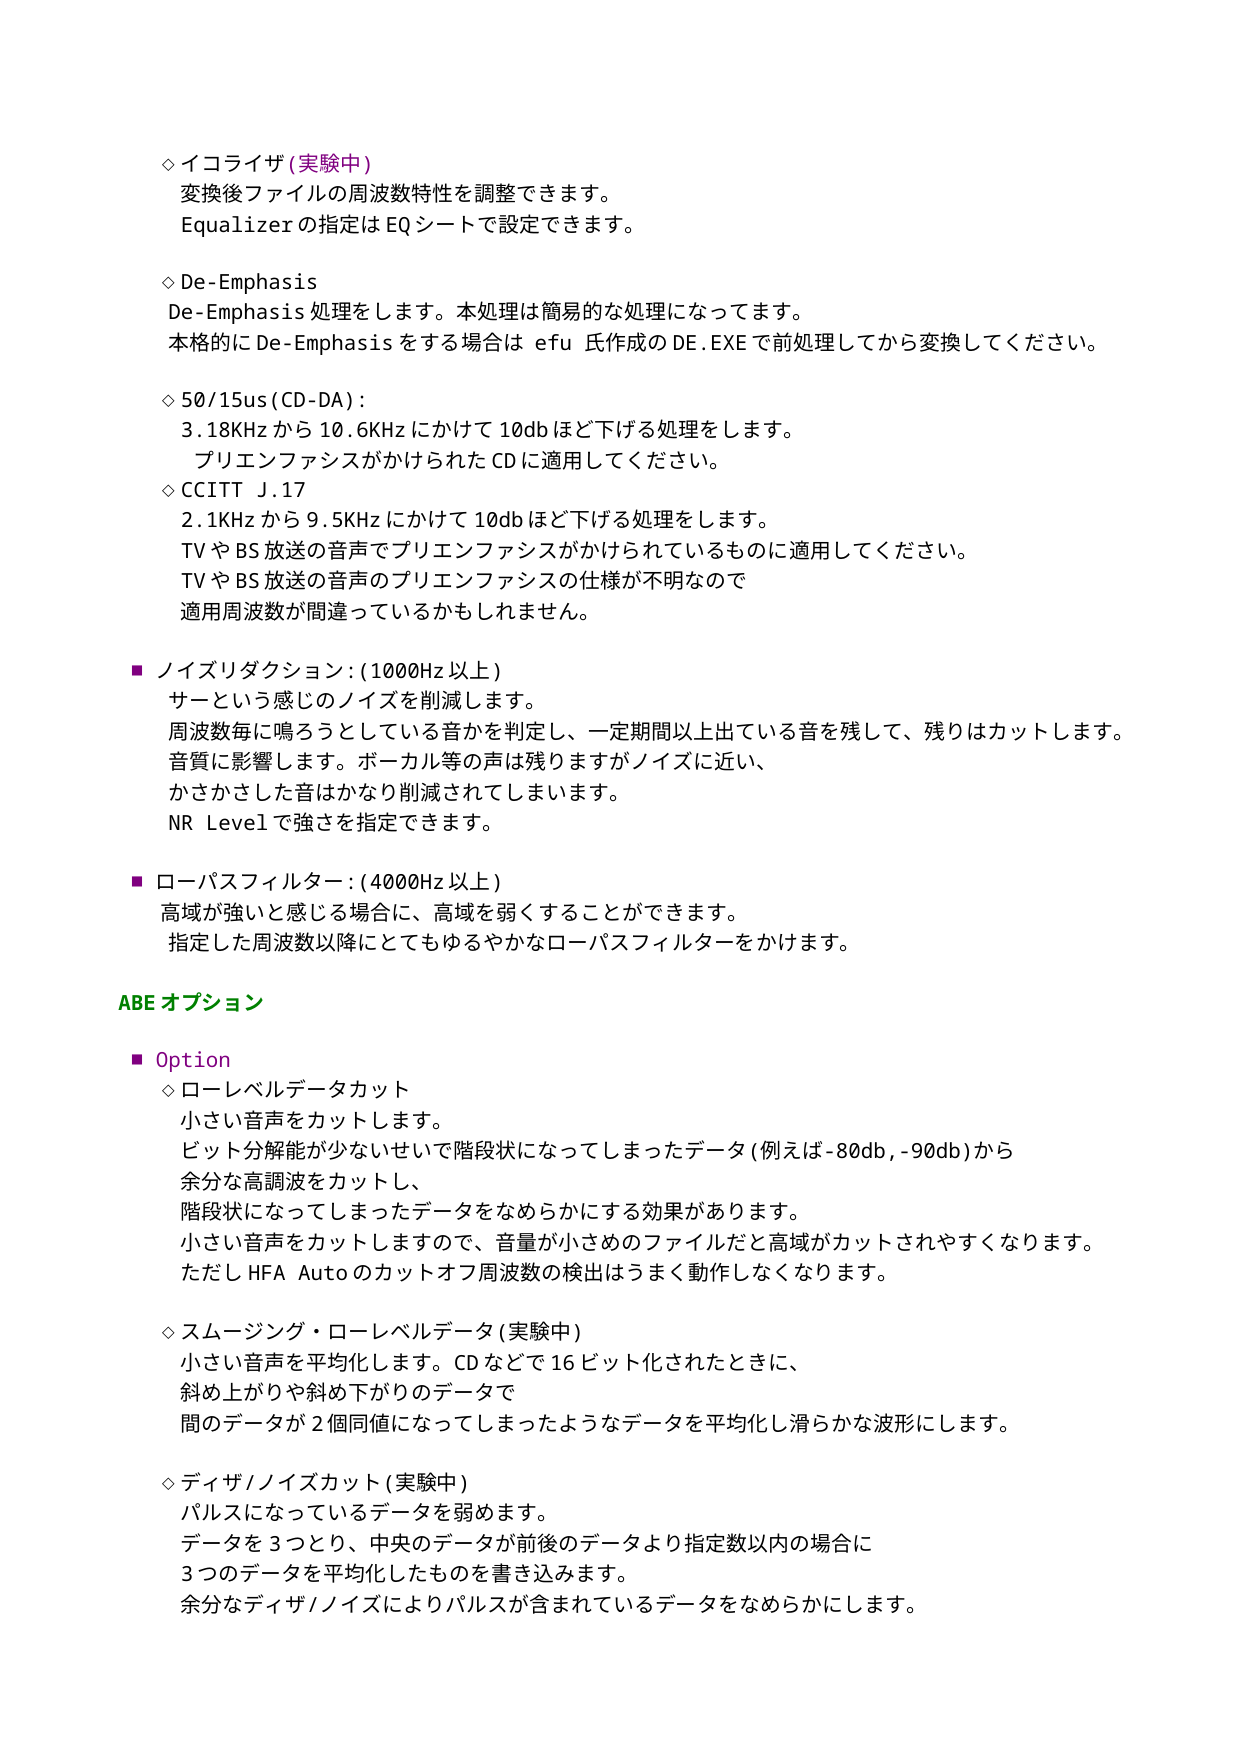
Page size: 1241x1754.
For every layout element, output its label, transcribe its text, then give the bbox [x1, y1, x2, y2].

text ◇スムージング・ローレベルデータ(実験中) [118, 1315, 1122, 1346]
text 周波数毎に鳴ろうとしている音かを判定し、一定期間以上出ている音を残して、残りはカットします。 [118, 715, 1122, 745]
text ◇50/15us(CD-DA): [118, 385, 1122, 413]
text 余分なディザ/ノイズによりパルスが含まれているデータをなめらかにします。 [118, 1588, 1122, 1618]
text サーという感じのノイズを削減します。 [118, 684, 1122, 715]
text TVやBS放送の音声でプリエンファシスがかけられているものに適用してください。 [118, 533, 1122, 564]
text 小さい音声をカットしますので、音量が小さめのファイルだと高域がカットされやすくなります。 [118, 1226, 1122, 1256]
text プリエンファシスがかけられたCDに適用してください。 [118, 444, 1122, 474]
text Equalizerの指定はEQシートで設定できます。 [118, 208, 1122, 238]
text 間のデータが2個同値になってしまったようなデータを平均化し滑らかな波形にします。 [118, 1407, 1122, 1437]
text ビット分解能が少ないせいで階段状になってしまったデータ(例えば-80db,-90db)から [118, 1134, 1122, 1164]
text 高域が強いと感じる場合に、高域を弱くすることができます。 [118, 896, 1122, 926]
text ABEオプション [118, 985, 1122, 1016]
text 小さい音声をカットします。 [118, 1103, 1122, 1134]
text 3.18KHzから10.6KHzにかけて10dbほど下げる処理をします。 [118, 413, 1122, 444]
text ◇ディザ/ノイズカット(実験中) [118, 1466, 1122, 1496]
text 余分な高調波をカットし、 [118, 1164, 1122, 1195]
text 変換後ファイルの周波数特性を調整できます。 [118, 177, 1122, 208]
text パルスになっているデータを弱めます。 [118, 1496, 1122, 1527]
text ■ ノイズリダクション:(1000Hz以上) [118, 654, 1122, 684]
text ◇イコライザ(実験中) [118, 147, 1122, 177]
text TVやBS放送の音声のプリエンファシスの仕様が不明なので [118, 564, 1122, 594]
text ◇CCITT J.17 [118, 474, 1122, 503]
text 音質に影響します。ボーカル等の声は残りますがノイズに近い、 [118, 745, 1122, 776]
text データを3つとり、中央のデータが前後のデータより指定数以内の場合に [118, 1527, 1122, 1557]
text ◇De-Emphasis [118, 267, 1122, 295]
text 2.1KHzから9.5KHzにかけて10dbほど下げる処理をします。 [118, 503, 1122, 533]
text ■ Option [118, 1044, 1122, 1073]
text 適用周波数が間違っているかもしれません。 [118, 594, 1122, 625]
text 斜め上がりや斜め下がりのデータで [118, 1376, 1122, 1407]
text 階段状になってしまったデータをなめらかにする効果があります。 [118, 1195, 1122, 1226]
text ■ ローパスフィルター:(4000Hz以上) [118, 865, 1122, 896]
text かさかさした音はかなり削減されてしまいます。 [118, 776, 1122, 806]
text 小さい音声を平均化します。CDなどで16ビット化されたときに、 [118, 1346, 1122, 1376]
text 本格的にDe-Emphasisをする場合は efu 氏作成のDE.EXEで前処理してから変換してください。 [118, 326, 1122, 356]
text 指定した周波数以降にとてもゆるやかなローパスフィルターをかけます。 [118, 926, 1122, 957]
text ◇ローレベルデータカット [118, 1073, 1122, 1103]
text ただしHFA Autoのカットオフ周波数の検出はうまく動作しなくなります。 [118, 1256, 1122, 1287]
text NR Levelで強さを指定できます。 [118, 806, 1122, 837]
text De-Emphasis処理をします。本処理は簡易的な処理になってます。 [118, 295, 1122, 326]
text 3つのデータを平均化したものを書き込みます。 [118, 1557, 1122, 1588]
